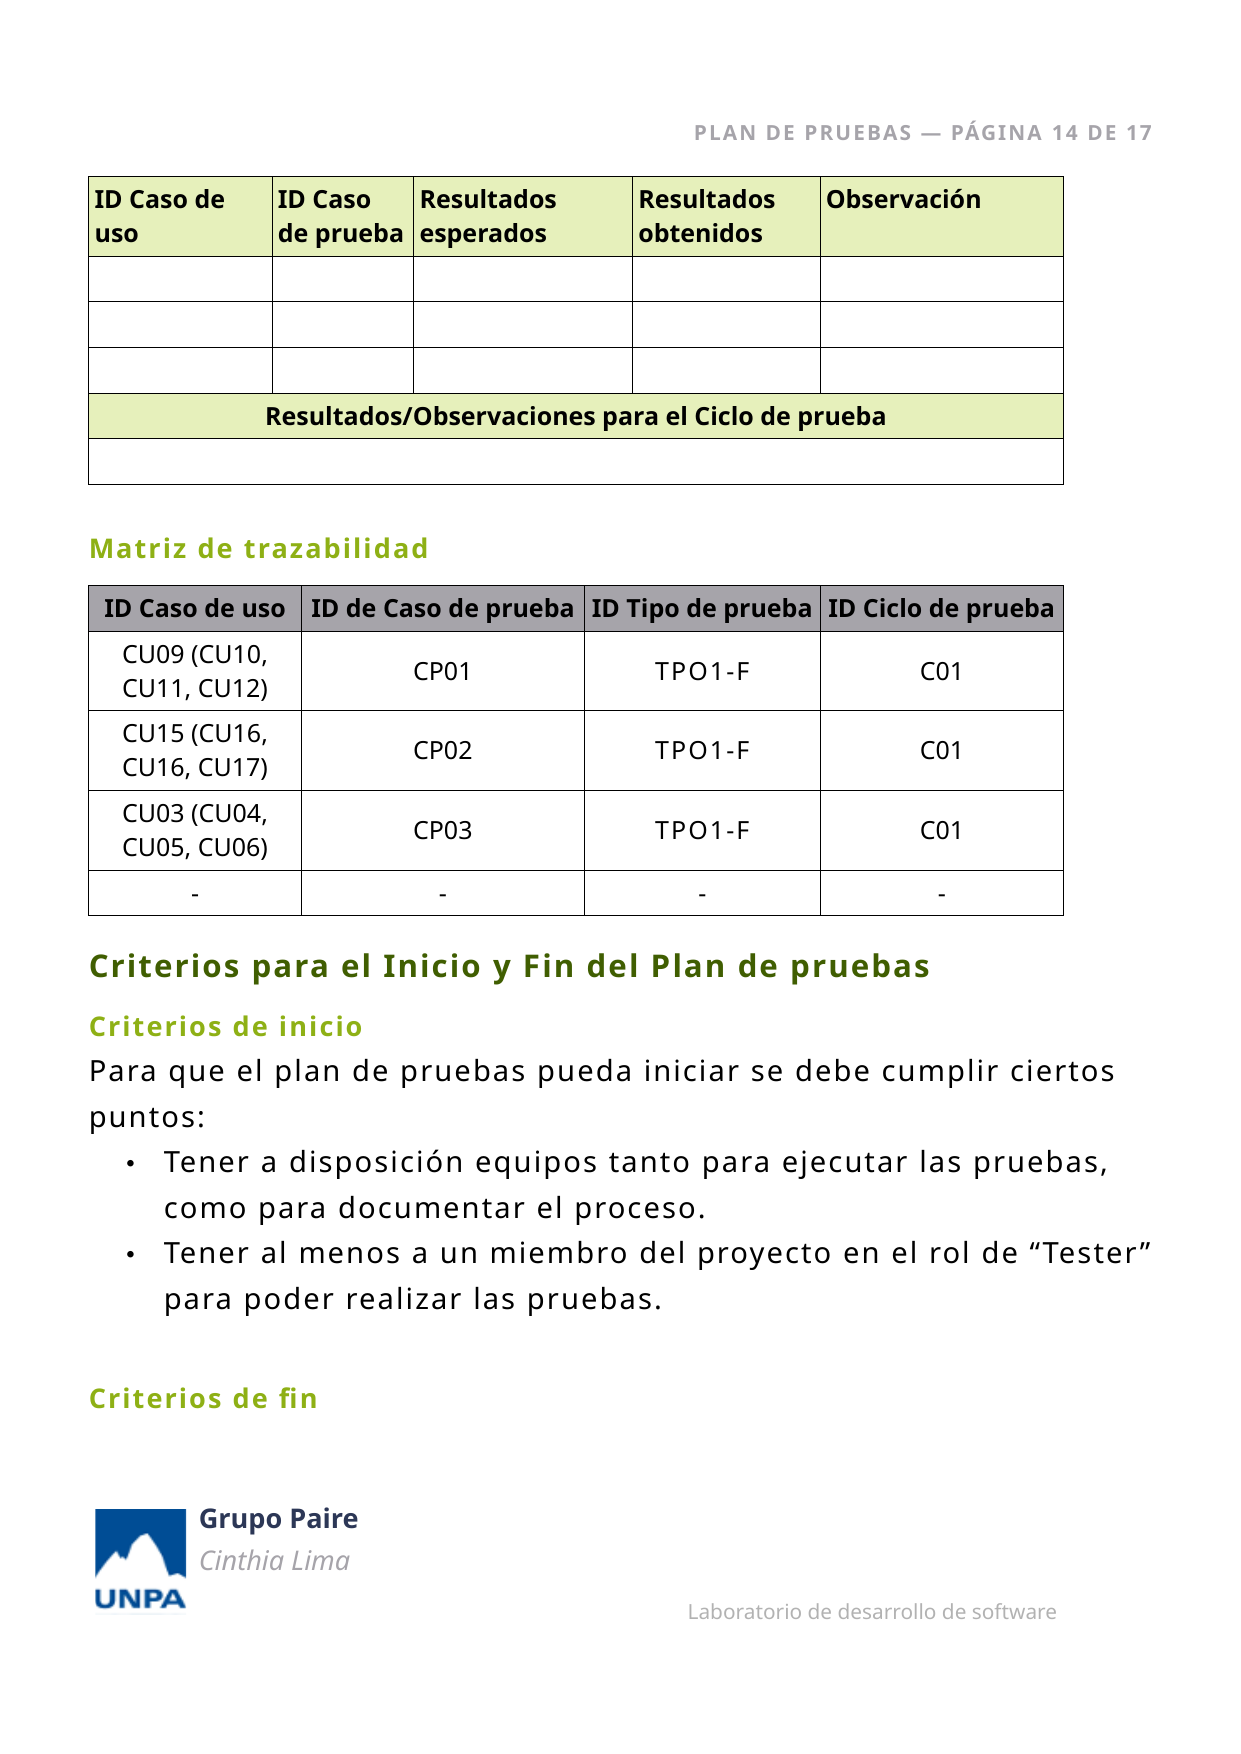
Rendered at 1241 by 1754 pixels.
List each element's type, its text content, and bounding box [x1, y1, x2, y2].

table_cell TPO1-F [585, 632, 820, 710]
table_header ID Tipo de prueba [585, 586, 820, 631]
list Tener al menos a un miembro del proyecto en el rol de “Tester” para poder realizar las pruebas. [126, 1233, 1152, 1318]
table_cell [273, 348, 413, 393]
table_cell [633, 348, 820, 393]
table_cell C01 [821, 711, 1063, 790]
table_cell - [302, 871, 584, 915]
table_cell CU09 (CU10, CU11, CU12) [89, 632, 301, 710]
table_cell - [89, 871, 301, 915]
table_cell [821, 348, 1063, 393]
table_cell CP02 [302, 711, 584, 790]
table_cell ID Caso de prueba [273, 177, 413, 256]
table_cell [273, 257, 413, 301]
table_cell [414, 257, 632, 301]
text Criterios de fin [88, 1379, 1152, 1416]
table_cell [89, 439, 1063, 484]
text Criterios de inicio [88, 1008, 1152, 1045]
table_cell CP01 [302, 632, 584, 710]
table_cell TPO1-F [585, 791, 820, 869]
list Tener a disposición equipos tanto para ejecutar las pruebas, como para documentar el proceso. [126, 1142, 1152, 1227]
table_cell [633, 257, 820, 301]
table_cell Observación [821, 177, 1063, 256]
table_cell CU15 (CU16, CU16, CU17) [89, 711, 301, 790]
table_cell ID Caso de uso [89, 177, 272, 256]
table_cell - [585, 871, 820, 915]
table_cell [821, 302, 1063, 347]
table_cell [414, 302, 632, 347]
text Matriz de trazabilidad [88, 529, 1152, 566]
table_cell [89, 348, 272, 393]
table_cell Resultados obtenidos [633, 177, 820, 256]
table_header ID de Caso de prueba [302, 586, 584, 631]
table_cell [821, 257, 1063, 301]
table_cell [633, 302, 820, 347]
table_header ID Caso de uso [89, 586, 301, 631]
picture [95, 1509, 187, 1615]
table_cell Resultados/Observaciones para el Ciclo de prueba [89, 394, 1063, 438]
table_cell - [821, 871, 1063, 915]
table_cell CU03 (CU04, CU05, CU06) [89, 791, 301, 869]
table_cell [89, 257, 272, 301]
table_cell TPO1-F [585, 711, 820, 790]
table_cell [414, 348, 632, 393]
table_cell C01 [821, 632, 1063, 710]
text Criterios para el Inicio y Fin del Plan de pruebas [88, 944, 1152, 987]
table_cell [89, 302, 272, 347]
table_cell CP03 [302, 791, 584, 869]
table_cell Resultados esperados [414, 177, 632, 256]
table_header ID Ciclo de prueba [821, 586, 1063, 631]
table_cell [273, 302, 413, 347]
table_cell C01 [821, 791, 1063, 869]
text Para que el plan de pruebas pueda iniciar se debe cumplir ciertos puntos: [88, 1050, 1152, 1136]
